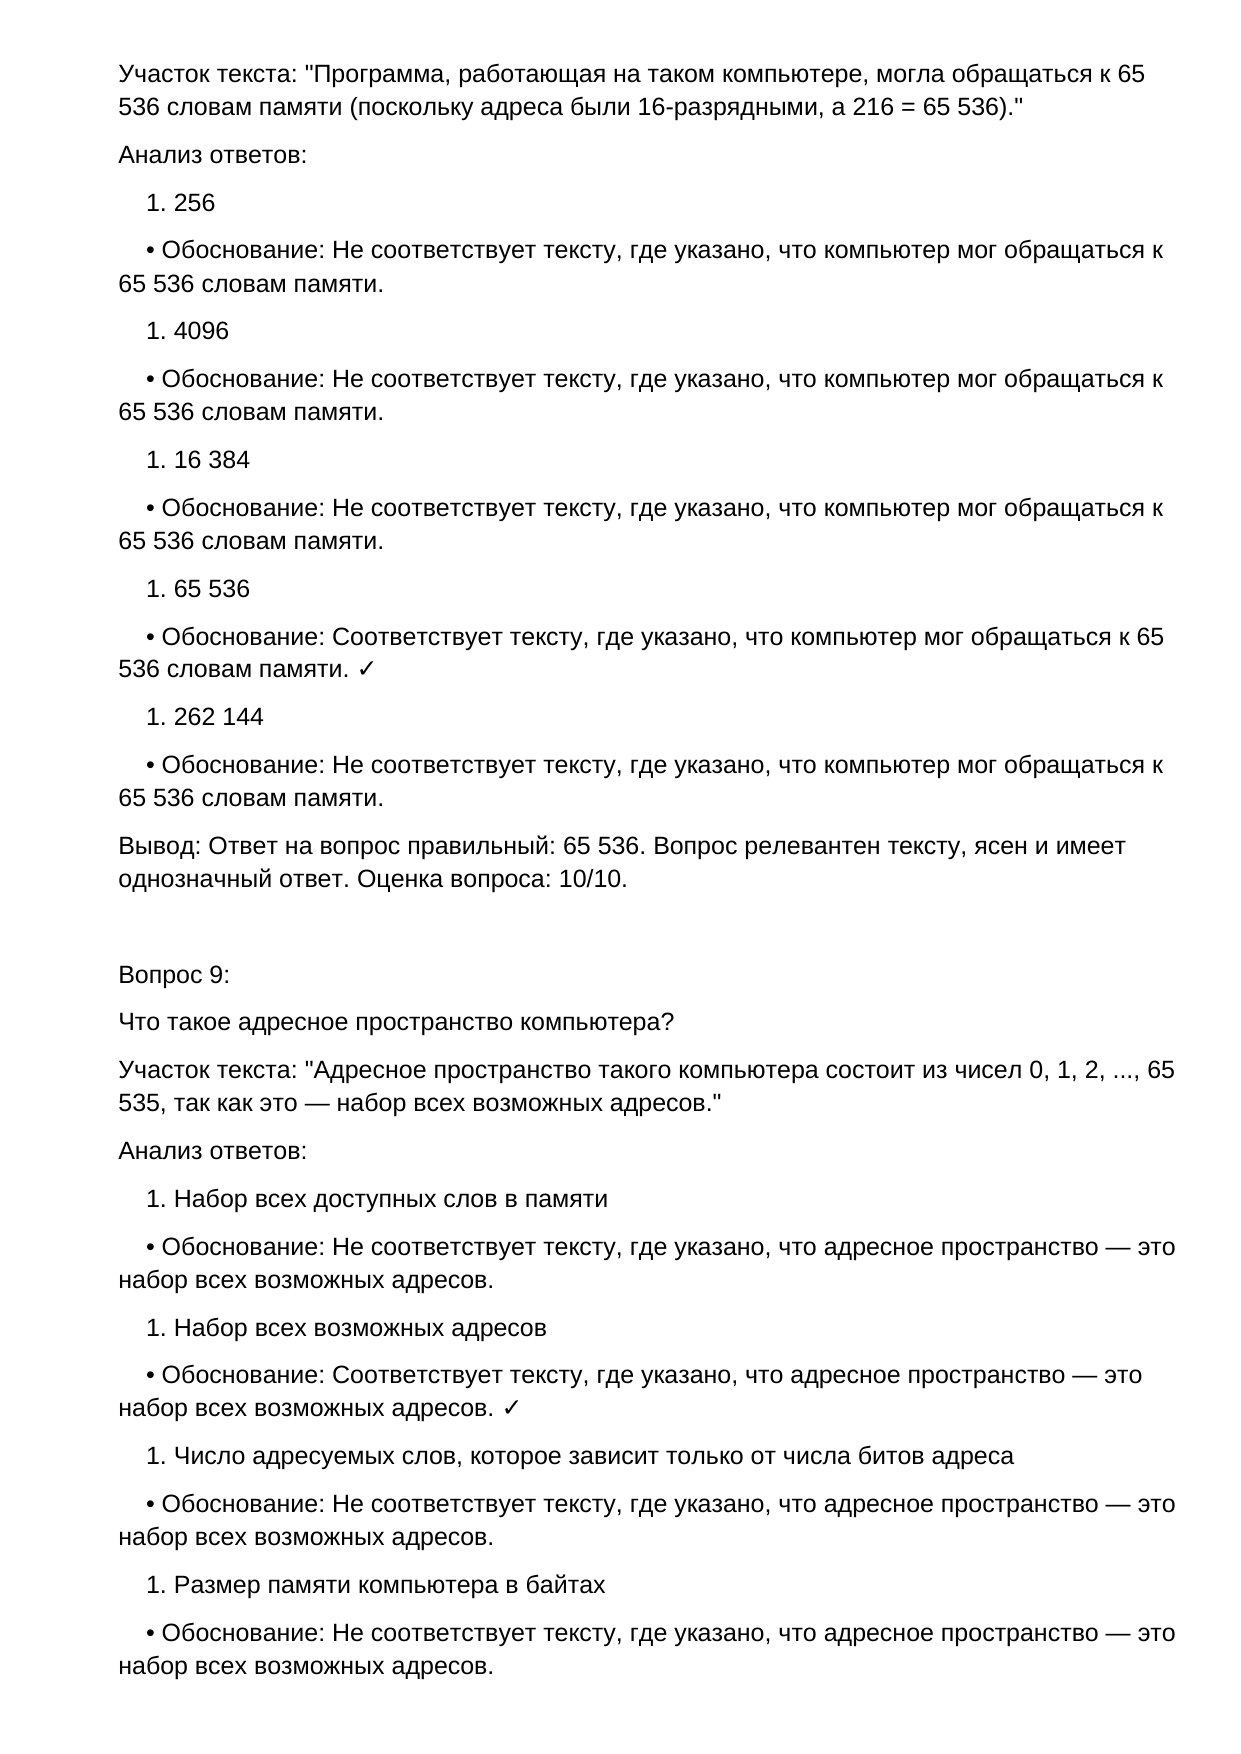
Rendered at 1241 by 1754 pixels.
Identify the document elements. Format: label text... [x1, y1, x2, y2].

text Вывод: Ответ на вопрос правильный: 65 536. Вопрос релевантен тексту, ясен и имеет однозначный ответ. Оценка вопроса: 10/10. [118, 831, 1181, 893]
text • Обоснование: Соответствует тексту, где указано, что компьютер мог обращаться к 65 536 словам памяти. ✓ [118, 621, 1181, 683]
text • Обоснование: Не соответствует тексту, где указано, что компьютер мог обращаться к 65 536 словам памяти. [118, 364, 1181, 426]
text 1. Размер памяти компьютера в байтах [118, 1570, 1181, 1598]
text 1. Набор всех доступных слов в памяти [118, 1184, 1181, 1213]
text • Обоснование: Соответствует тексту, где указано, что адресное пространство — это набор всех возможных адресов. ✓ [118, 1360, 1181, 1422]
text Что такое адресное пространство компьютера? [118, 1007, 1181, 1036]
text 1. 262 144 [118, 702, 1181, 731]
text 1. 16 384 [118, 445, 1181, 474]
text Участок текста: "Адресное пространство такого компьютера состоит из чисел 0, 1, 2, ..., 65 535, так как это — набор всех возможных адресов." [118, 1055, 1181, 1117]
text Анализ ответов: [118, 1136, 1181, 1165]
text • Обоснование: Не соответствует тексту, где указано, что адресное пространство — это набор всех возможных адресов. [118, 1618, 1181, 1679]
text Анализ ответов: [118, 140, 1181, 169]
text 1. Набор всех возможных адресов [118, 1312, 1181, 1341]
text • Обоснование: Не соответствует тексту, где указано, что компьютер мог обращаться к 65 536 словам памяти. [118, 236, 1181, 297]
text • Обоснование: Не соответствует тексту, где указано, что компьютер мог обращаться к 65 536 словам памяти. [118, 493, 1181, 554]
text • Обоснование: Не соответствует тексту, где указано, что компьютер мог обращаться к 65 536 словам памяти. [118, 750, 1181, 812]
text • Обоснование: Не соответствует тексту, где указано, что адресное пространство — это набор всех возможных адресов. [118, 1489, 1181, 1551]
text Участок текста: "Программа, работающая на таком компьютере, могла обращаться к 65 536 словам памяти (поскольку адреса были 16-разрядными, а 216 = 65 536)." [118, 59, 1181, 121]
text • Обоснование: Не соответствует тексту, где указано, что адресное пространство — это набор всех возможных адресов. [118, 1232, 1181, 1293]
text 1. 4096 [118, 316, 1181, 345]
text Вопрос 9: [118, 959, 1181, 988]
text 1. 65 536 [118, 574, 1181, 602]
text 1. Число адресуемых слов, которое зависит только от числа битов адреса [118, 1441, 1181, 1470]
text 1. 256 [118, 188, 1181, 216]
